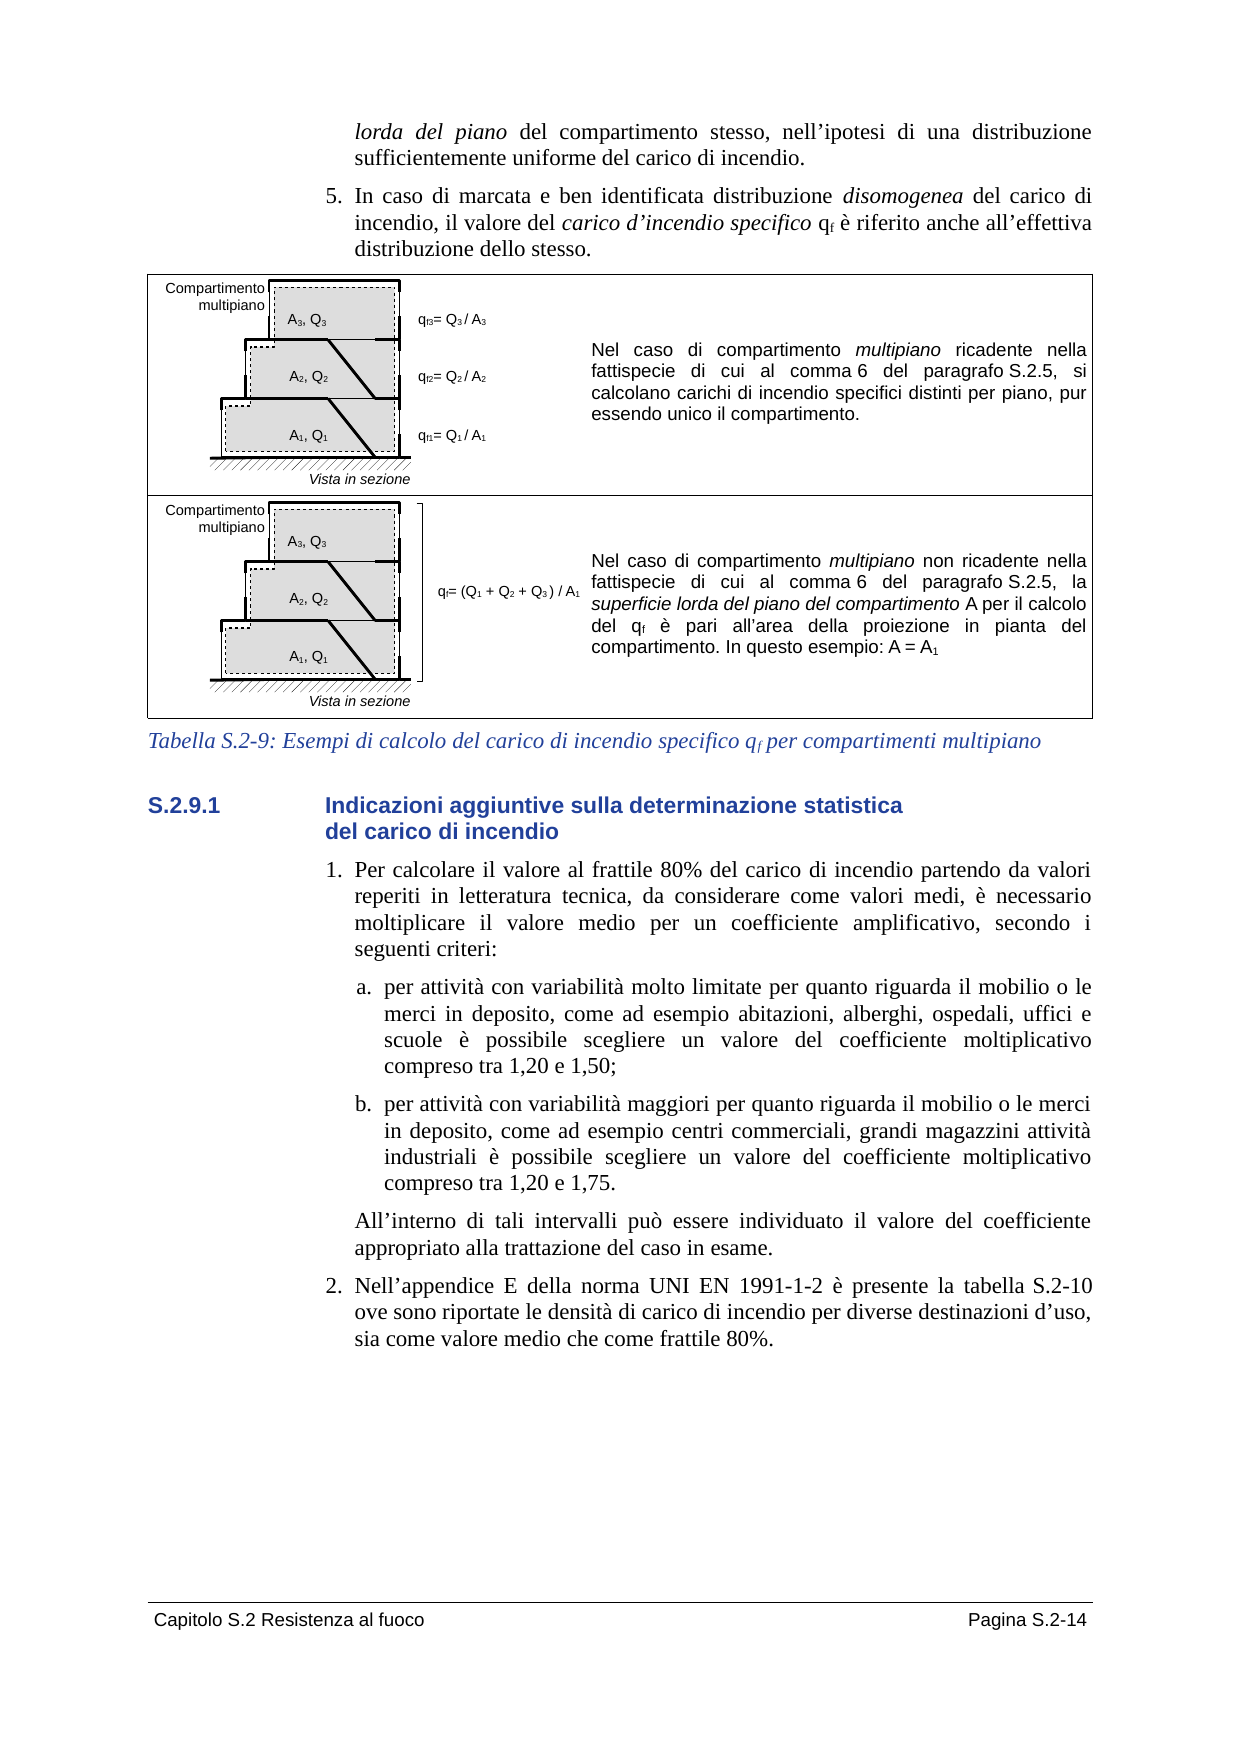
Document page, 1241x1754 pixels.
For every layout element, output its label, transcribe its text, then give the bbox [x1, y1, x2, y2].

list Per calcolare il valore al frattile 80% del carico di incendio partendo da valori reperiti in letteratura tecnica, da considerare come valori medi, è necessario moltiplicare il valore medio per un coefficiente amplificativo, secondo i seguenti criteri: [342, 856, 1093, 961]
table_header [148, 275, 585, 495]
table_cell [148, 496, 585, 717]
list per attività con variabilità molto limitate per quanto riguarda il mobilio o le merci in deposito, come ad esempio abitazioni, alberghi, ospedali, uffici e scuole è possibile scegliere un valore del coefficiente moltiplicativo compreso tra 1,20 e 1,50; [372, 973, 1093, 1079]
list All’interno di tali intervalli può essere individuato il valore del coefficiente appropriato alla trattazione del caso in esame. [342, 1208, 1093, 1260]
table_header Nel caso di compartimento multipiano ricadente nella fattispecie di cui al comma 6 del paragrafo S.2.5, si calcolano carichi di incendio specifici distinti per piano, pur essendo unico il compartimento. [585, 275, 1092, 495]
text Tabella S.2-9: Esempi di calcolo del carico di incendio specifico qf per compartimenti multipiano [148, 727, 1093, 753]
list lorda del piano del compartimento stesso, nell’ipotesi di una distribuzione sufficientemente uniforme del carico di incendio. [342, 118, 1093, 171]
list per attività con variabilità maggiori per quanto riguarda il mobilio o le merci in deposito, come ad esempio centri commerciali, grandi magazzini attività industriali è possibile scegliere un valore del coefficiente moltiplicativo compreso tra 1,20 e 1,75. [372, 1090, 1093, 1196]
subtitle Indicazioni aggiuntive sulla determinazione statistica del carico di incendio [148, 792, 1093, 844]
list Nell’appendice E della norma UNI EN 1991-1-2 è presente la tabella S.2-10 ove sono riportate le densità di carico di incendio per diverse destinazioni d’uso, sia come valore medio che come frattile 80%. [342, 1272, 1093, 1351]
table_cell Nel caso di compartimento multipiano non ricadente nella fattispecie di cui al comma 6 del paragrafo S.2.5, la superficie lorda del piano del compartimento A per il calcolo del qf è pari all’area della proiezione in pianta del compartimento. In questo esempio: A = A1 [585, 496, 1092, 717]
list In caso di marcata e ben identificata distribuzione disomogenea del carico di incendio, il valore del carico d’incendio specifico qf è riferito anche all’effettiva distribuzione dello stesso. [342, 183, 1093, 262]
